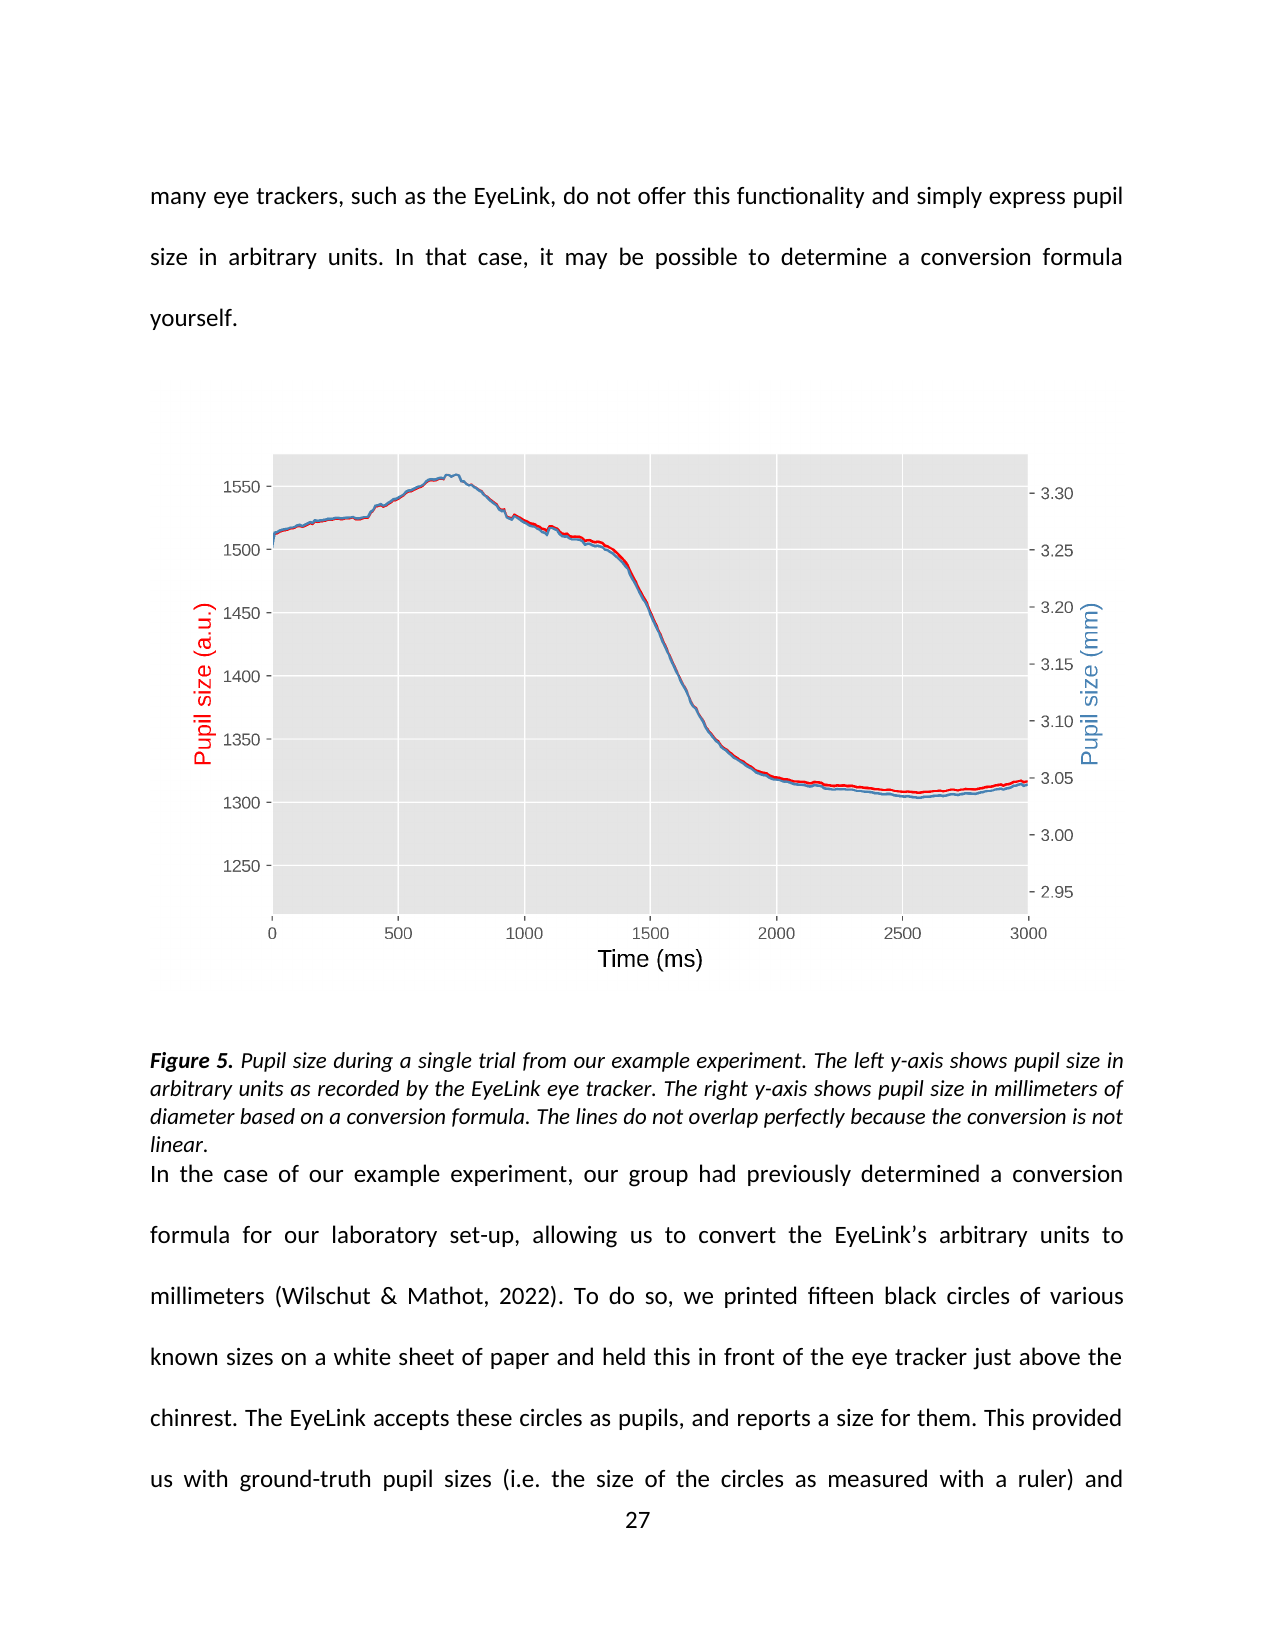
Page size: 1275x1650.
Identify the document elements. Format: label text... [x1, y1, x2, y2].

subtitle Figure 5. Pupil size during a single trial from our example experiment. The left y-axis shows pupil size in arbitrary units as recorded by the EyeLink eye tracker. The right y-axis shows pupil size in millimeters of diameter based on a conversion formula. The lines do not overlap perfectly because the conversion is not linear. [150, 1046, 1125, 1158]
text many eye trackers, such as the EyeLink, do not offer this functionality and simply express pupil size in arbitrary units. In that case, it may be possible to determine a conversion formula yourself. [150, 181, 1125, 333]
picture [150, 380, 1125, 991]
text In the case of our example experiment, our group had previously determined a conversion formula for our laboratory set-up, allowing us to convert the EyeLink’s arbitrary units to millimeters (Wilschut & Mathot, 2022). To do so, we printed fifteen black circles of various known sizes on a white sheet of paper and held this in front of the eye tracker just above the chinrest. The EyeLink accepts these circles as pupils, and reports a size for them. This provided us with ground-truth pupil sizes (i.e. the size of the circles as measured with a ruler) and [150, 1158, 1125, 1494]
